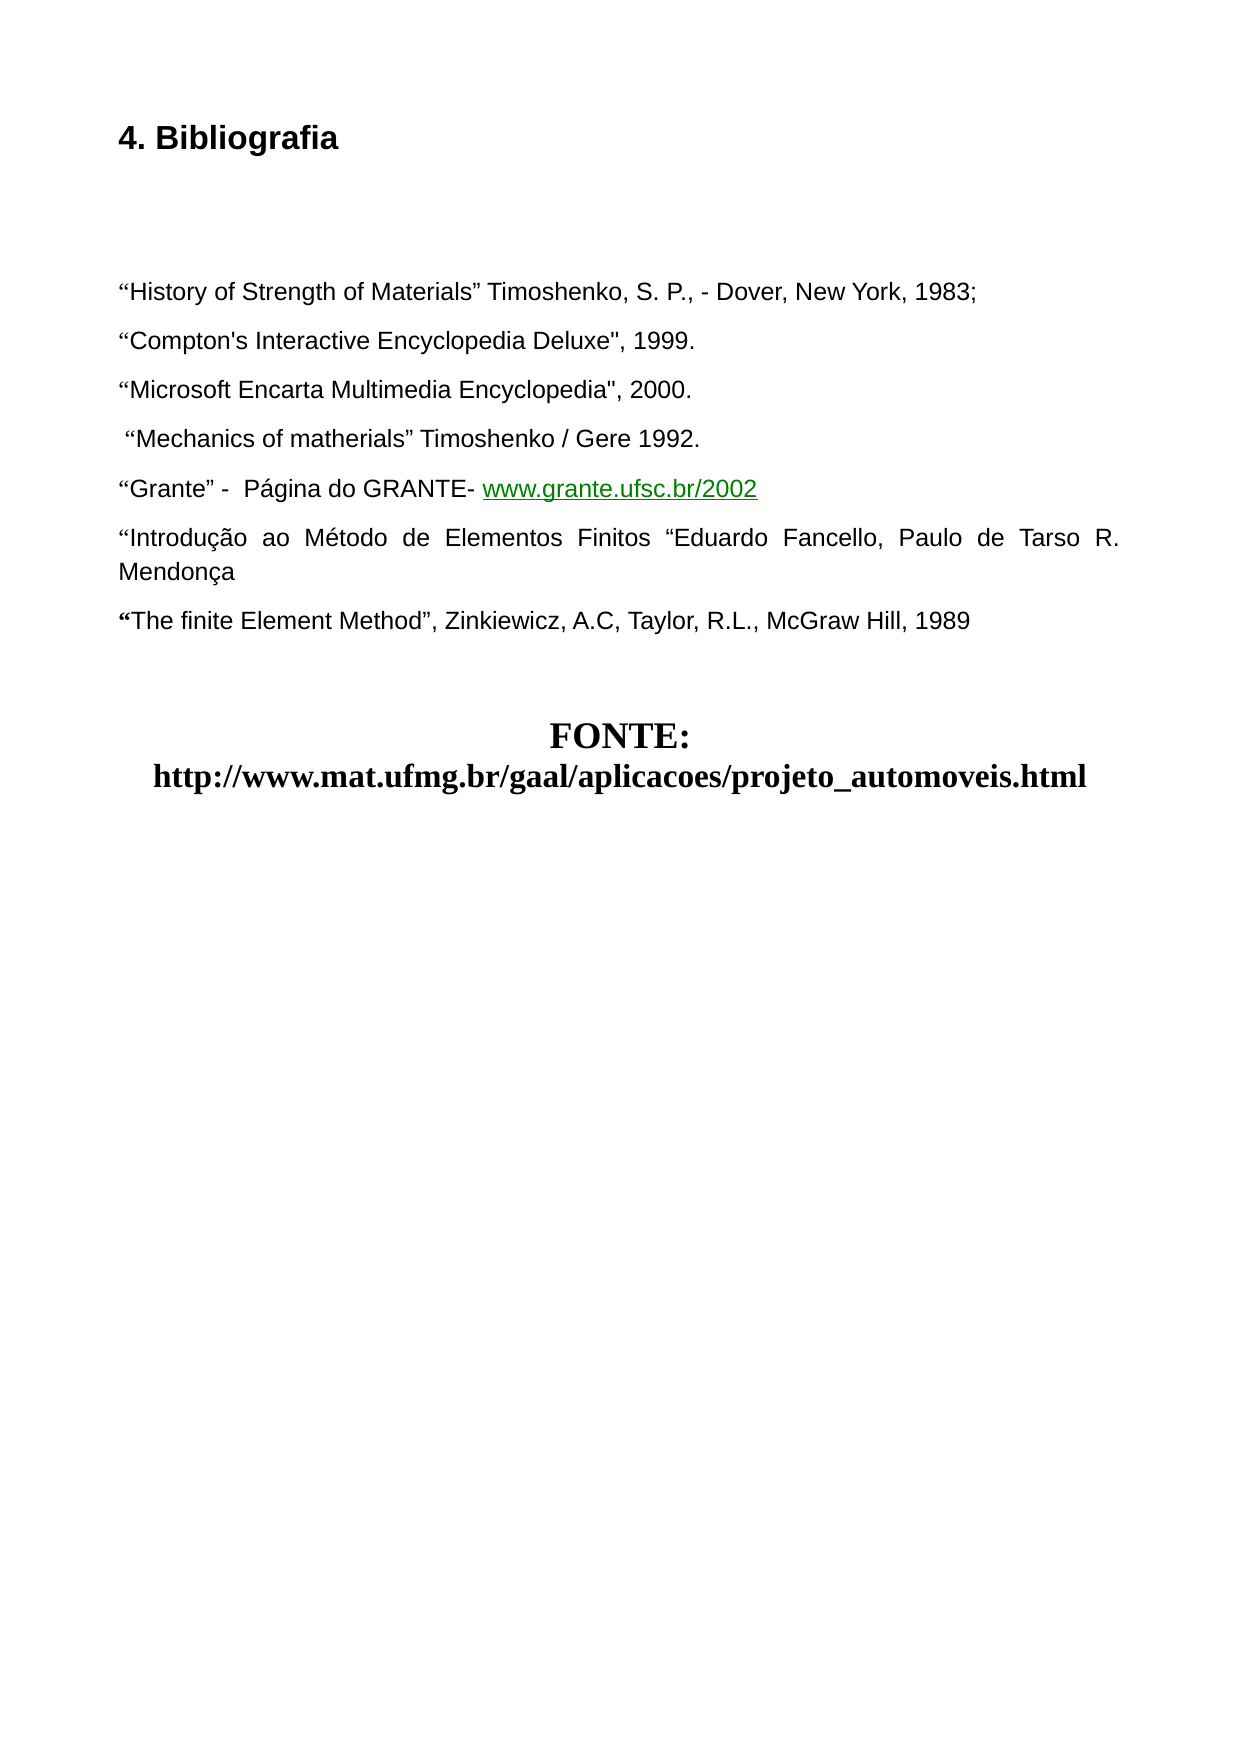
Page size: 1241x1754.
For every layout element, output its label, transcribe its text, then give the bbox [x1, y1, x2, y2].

text FONTE: http://www.mat.ufmg.br/gaal/aplicacoes/projeto_automoveis.html [118, 713, 1122, 794]
text “Microsoft Encarta Multimedia Encyclopedia", 2000. [118, 375, 1122, 404]
text “History of Strength of Materials” Timoshenko, S. P., - Dover, New York, 1983; [118, 277, 1122, 306]
text “Grante” - Página do GRANTE- www.grante.ufsc.br/2002 [118, 473, 1122, 502]
text “Introdução ao Método de Elementos Finitos “Eduardo Fancello, Paulo de Tarso R. Mendonça [118, 523, 1122, 586]
text “Mechanics of matherials” Timoshenko / Gere 1992. [118, 424, 1122, 453]
text “The finite Element Method”, Zinkiewicz, A.C, Taylor, R.L., McGraw Hill, 1989 [118, 606, 1122, 635]
text 4. Bibliografia [118, 118, 1122, 157]
text “Compton's Interactive Encyclopedia Deluxe", 1999. [118, 326, 1122, 355]
